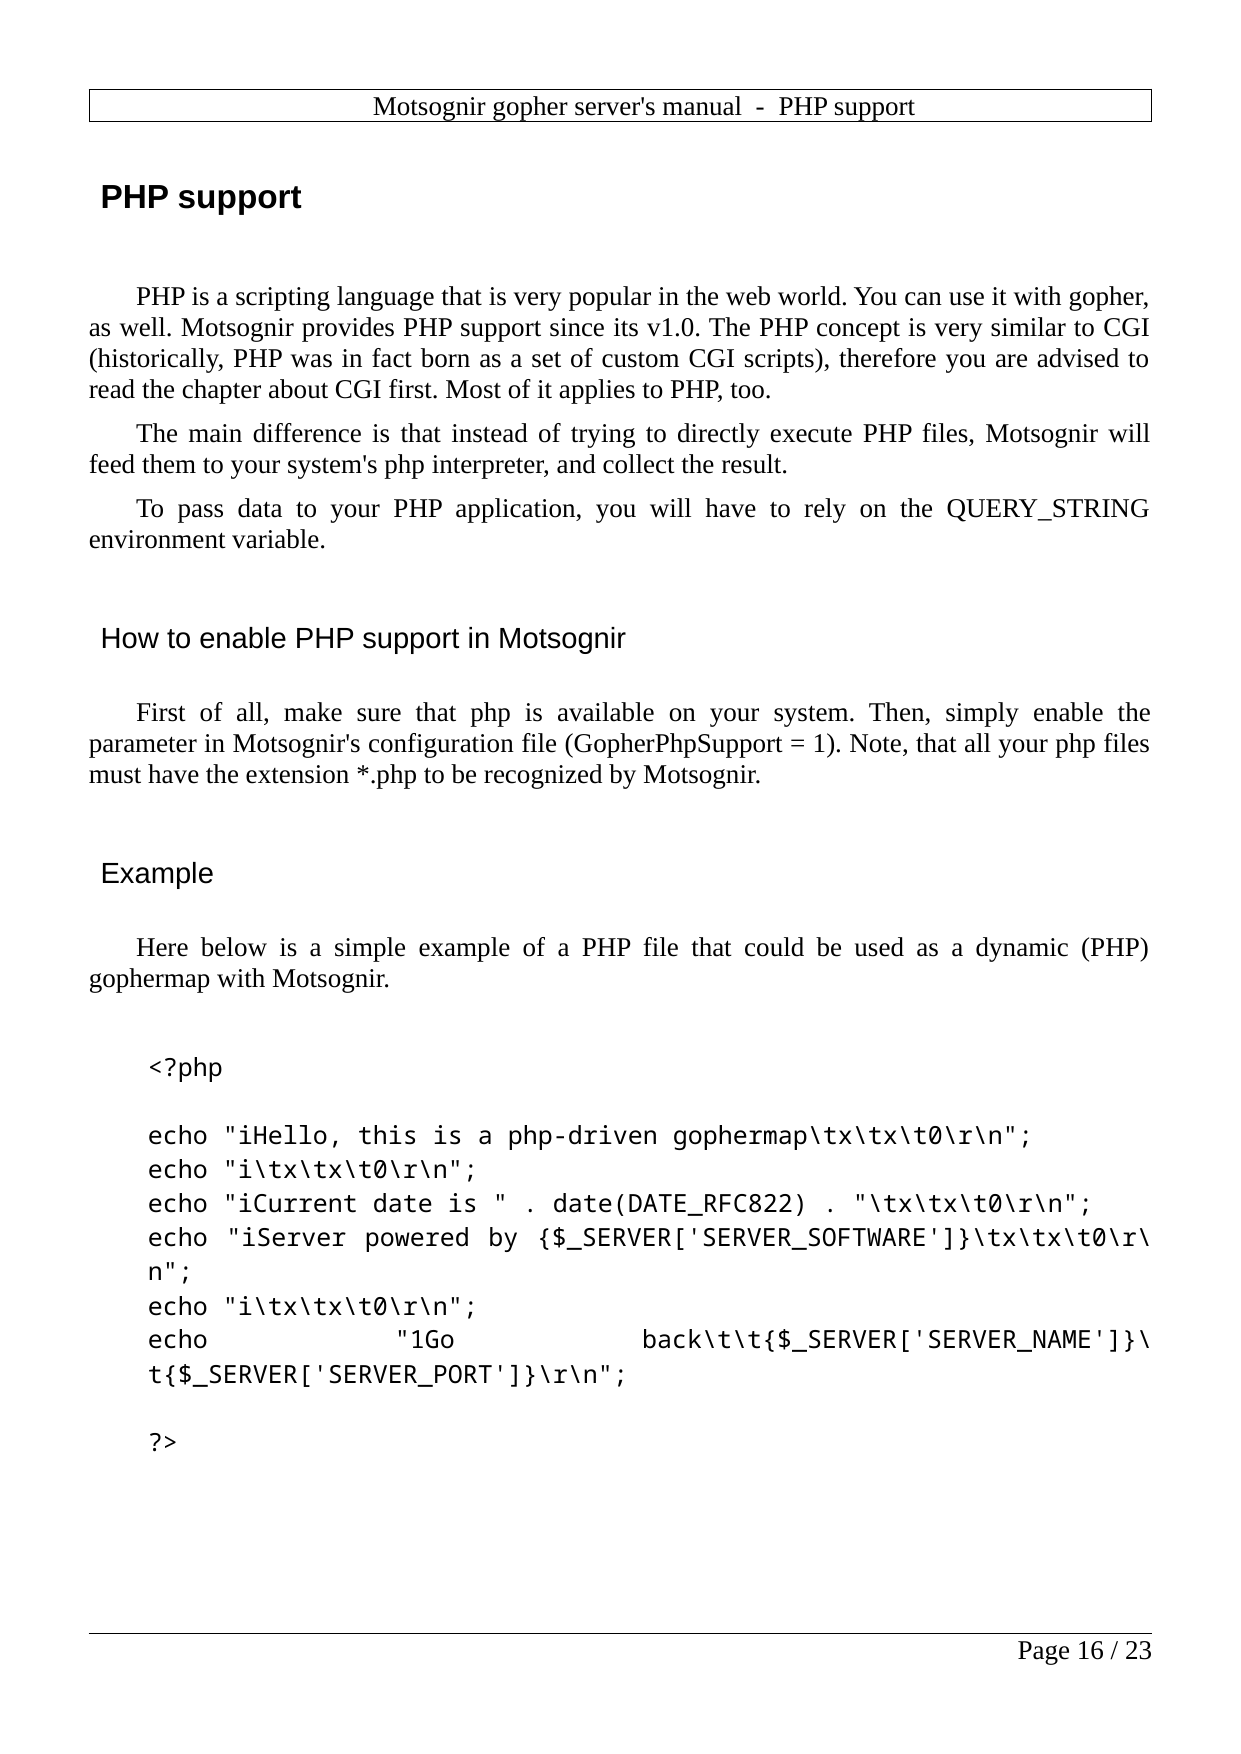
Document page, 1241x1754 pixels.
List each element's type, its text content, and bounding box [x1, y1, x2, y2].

text PHP is a scripting language that is very popular in the web world. You can use it with gopher, as well. Motsognir provides PHP support since its v1.0. The PHP concept is very similar to CGI (historically, PHP was in fact born as a set of custom CGI scripts), therefore you are advised to read the chapter about CGI first. Most of it applies to PHP, too. [88, 280, 1152, 405]
text echo "i\tx\tx\t0\r\n"; [148, 1288, 1152, 1322]
text echo "iHello, this is a php-driven gophermap\tx\tx\t0\r\n"; [148, 1118, 1152, 1152]
text The main difference is that instead of trying to directly execute PHP files, Motsognir will feed them to your system's php interpreter, and collect the result. [88, 417, 1152, 479]
subtitle How to enable PHP support in Motsognir [100, 621, 1152, 655]
text To pass data to your PHP application, you will have to rely on the QUERY_STRING environment variable. [88, 492, 1152, 554]
subtitle PHP support [100, 177, 1152, 215]
text <?php [148, 1050, 1152, 1084]
text echo "iServer powered by {$_SERVER['SERVER_SOFTWARE']}\tx\tx\t0\r\n"; [148, 1220, 1152, 1288]
text echo "1Go back\t\t{$_SERVER['SERVER_NAME']}\t{$_SERVER['SERVER_PORT']}\r\n"; [148, 1322, 1152, 1390]
text First of all, make sure that php is available on your system. Then, simply enable the parameter in Motsognir's configuration file (GopherPhpSupport = 1). Note, that all your php files must have the extension *.php to be recognized by Motsognir. [88, 696, 1152, 789]
subtitle Example [100, 856, 1152, 890]
text Here below is a simple example of a PHP file that could be used as a dynamic (PHP) gophermap with Motsognir. [88, 931, 1152, 993]
text echo "i\tx\tx\t0\r\n"; [148, 1152, 1152, 1186]
text echo "iCurrent date is " . date(DATE_RFC822) . "\tx\tx\t0\r\n"; [148, 1186, 1152, 1220]
text ?> [148, 1424, 1152, 1458]
